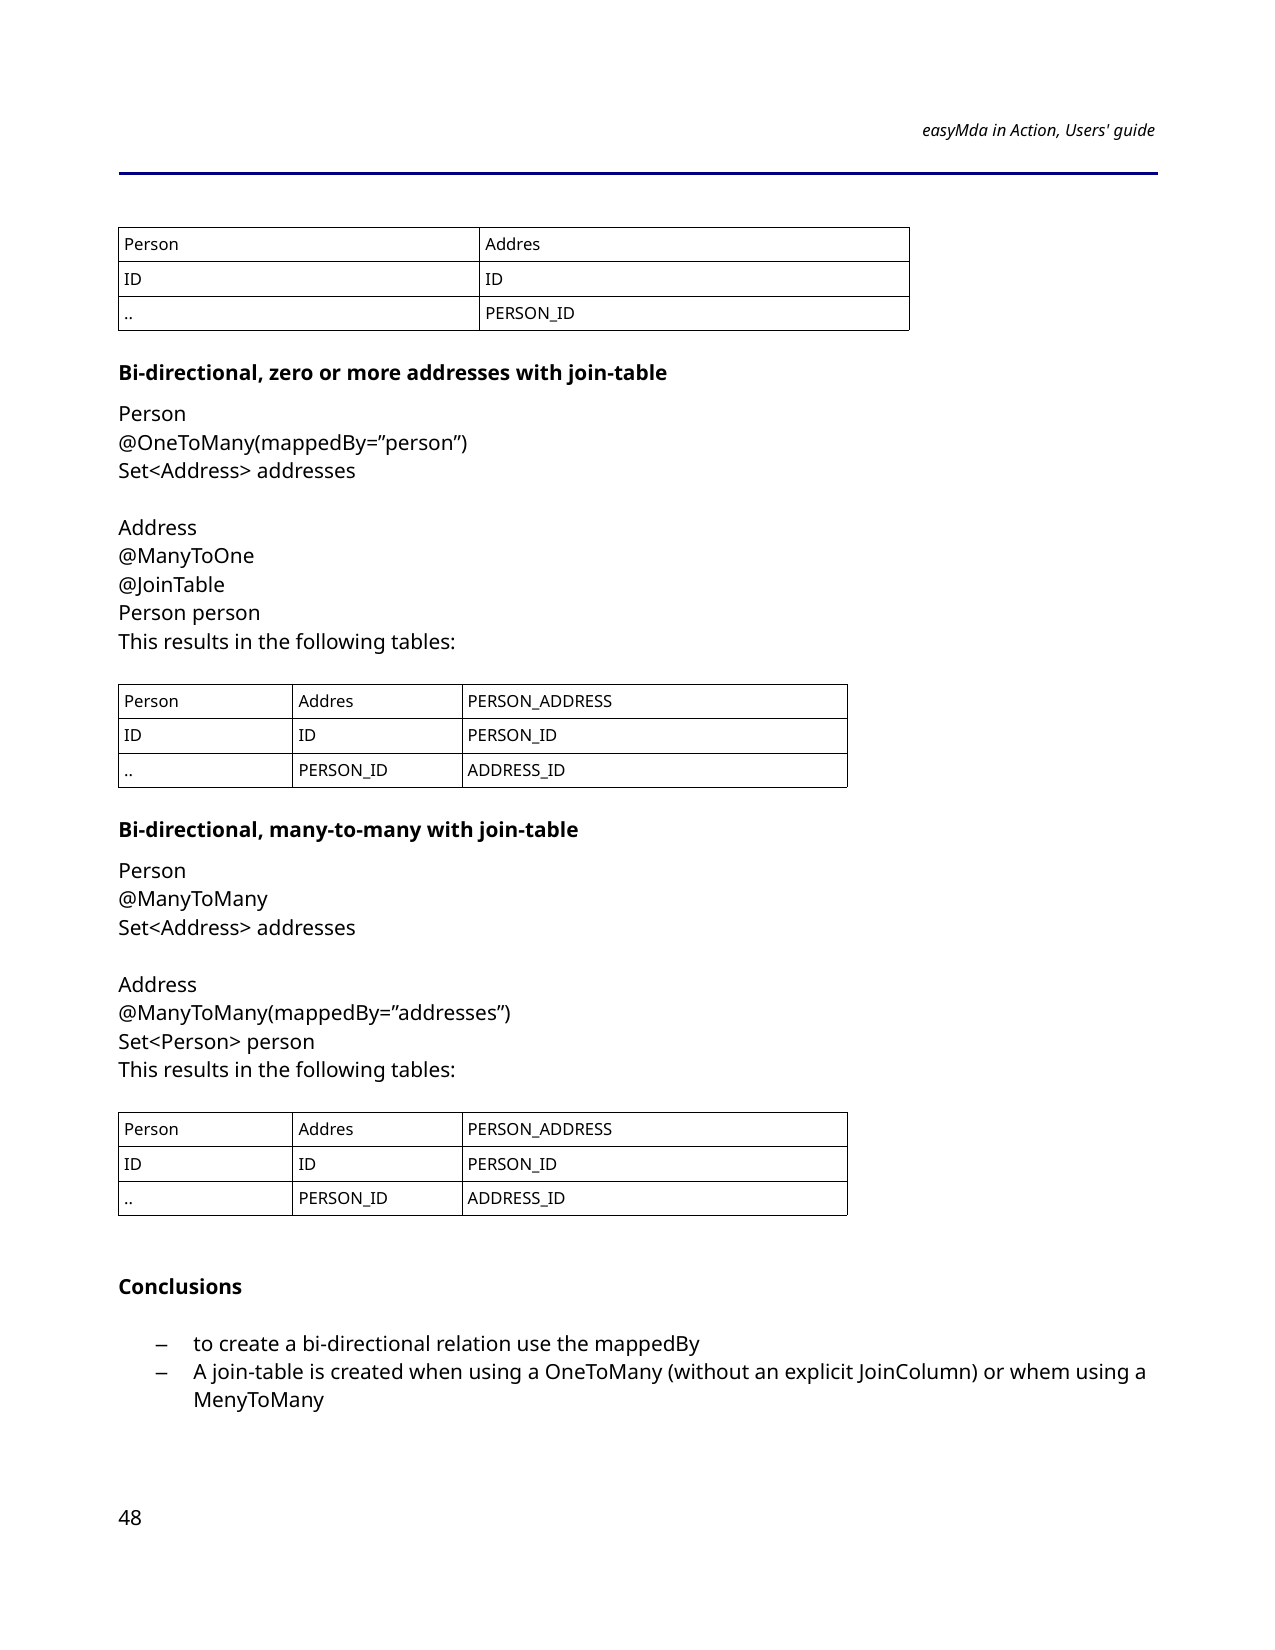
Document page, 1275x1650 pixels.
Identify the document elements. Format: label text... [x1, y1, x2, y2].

table_header Person [119, 228, 479, 261]
text This results in the following tables: [118, 1055, 1157, 1112]
text This results in the following tables: [118, 627, 1157, 684]
table_cell ID [480, 262, 909, 296]
table_header Person [119, 685, 292, 718]
table_header Addres [293, 685, 462, 718]
list A join-table is created when using a OneToMany (without an explicit JoinColumn) or whem using a MenyToMany [156, 1357, 1157, 1414]
table_header PERSON_ADDRESS [463, 685, 847, 718]
text Bi-directional, many-to-many with join-table [118, 815, 1157, 844]
text Person @ManyToMany Set<Address> addresses [118, 856, 1157, 941]
table_cell ID [119, 719, 292, 752]
table_cell .. [119, 1182, 292, 1215]
table_cell ADDRESS_ID [463, 754, 847, 787]
table_cell PERSON_ID [463, 719, 847, 752]
text Person @OneToMany(mappedBy=”person”) Set<Address> addresses [118, 399, 1157, 485]
table_cell ID [119, 1147, 292, 1181]
table_cell .. [119, 754, 292, 787]
table_header Person [119, 1113, 292, 1146]
text Address @ManyToMany(mappedBy=”addresses”) Set<Person> person [118, 941, 1157, 1055]
table_cell ID [119, 262, 479, 296]
table_header Addres [480, 228, 909, 261]
table_header Addres [293, 1113, 462, 1146]
table_cell ID [293, 1147, 462, 1181]
text Conclusions [118, 1272, 1157, 1329]
table_header PERSON_ADDRESS [463, 1113, 847, 1146]
table_cell PERSON_ID [293, 754, 462, 787]
table_cell .. [119, 297, 479, 330]
list to create a bi-directional relation use the mappedBy [156, 1329, 1157, 1357]
table_cell PERSON_ID [463, 1147, 847, 1181]
table_cell PERSON_ID [480, 297, 909, 330]
table_cell PERSON_ID [293, 1182, 462, 1215]
text Address @ManyToOne @JoinTable Person person [118, 485, 1157, 627]
table_cell ID [293, 719, 462, 752]
text Bi-directional, zero or more addresses with join-table [118, 358, 1157, 387]
table_cell ADDRESS_ID [463, 1182, 847, 1215]
